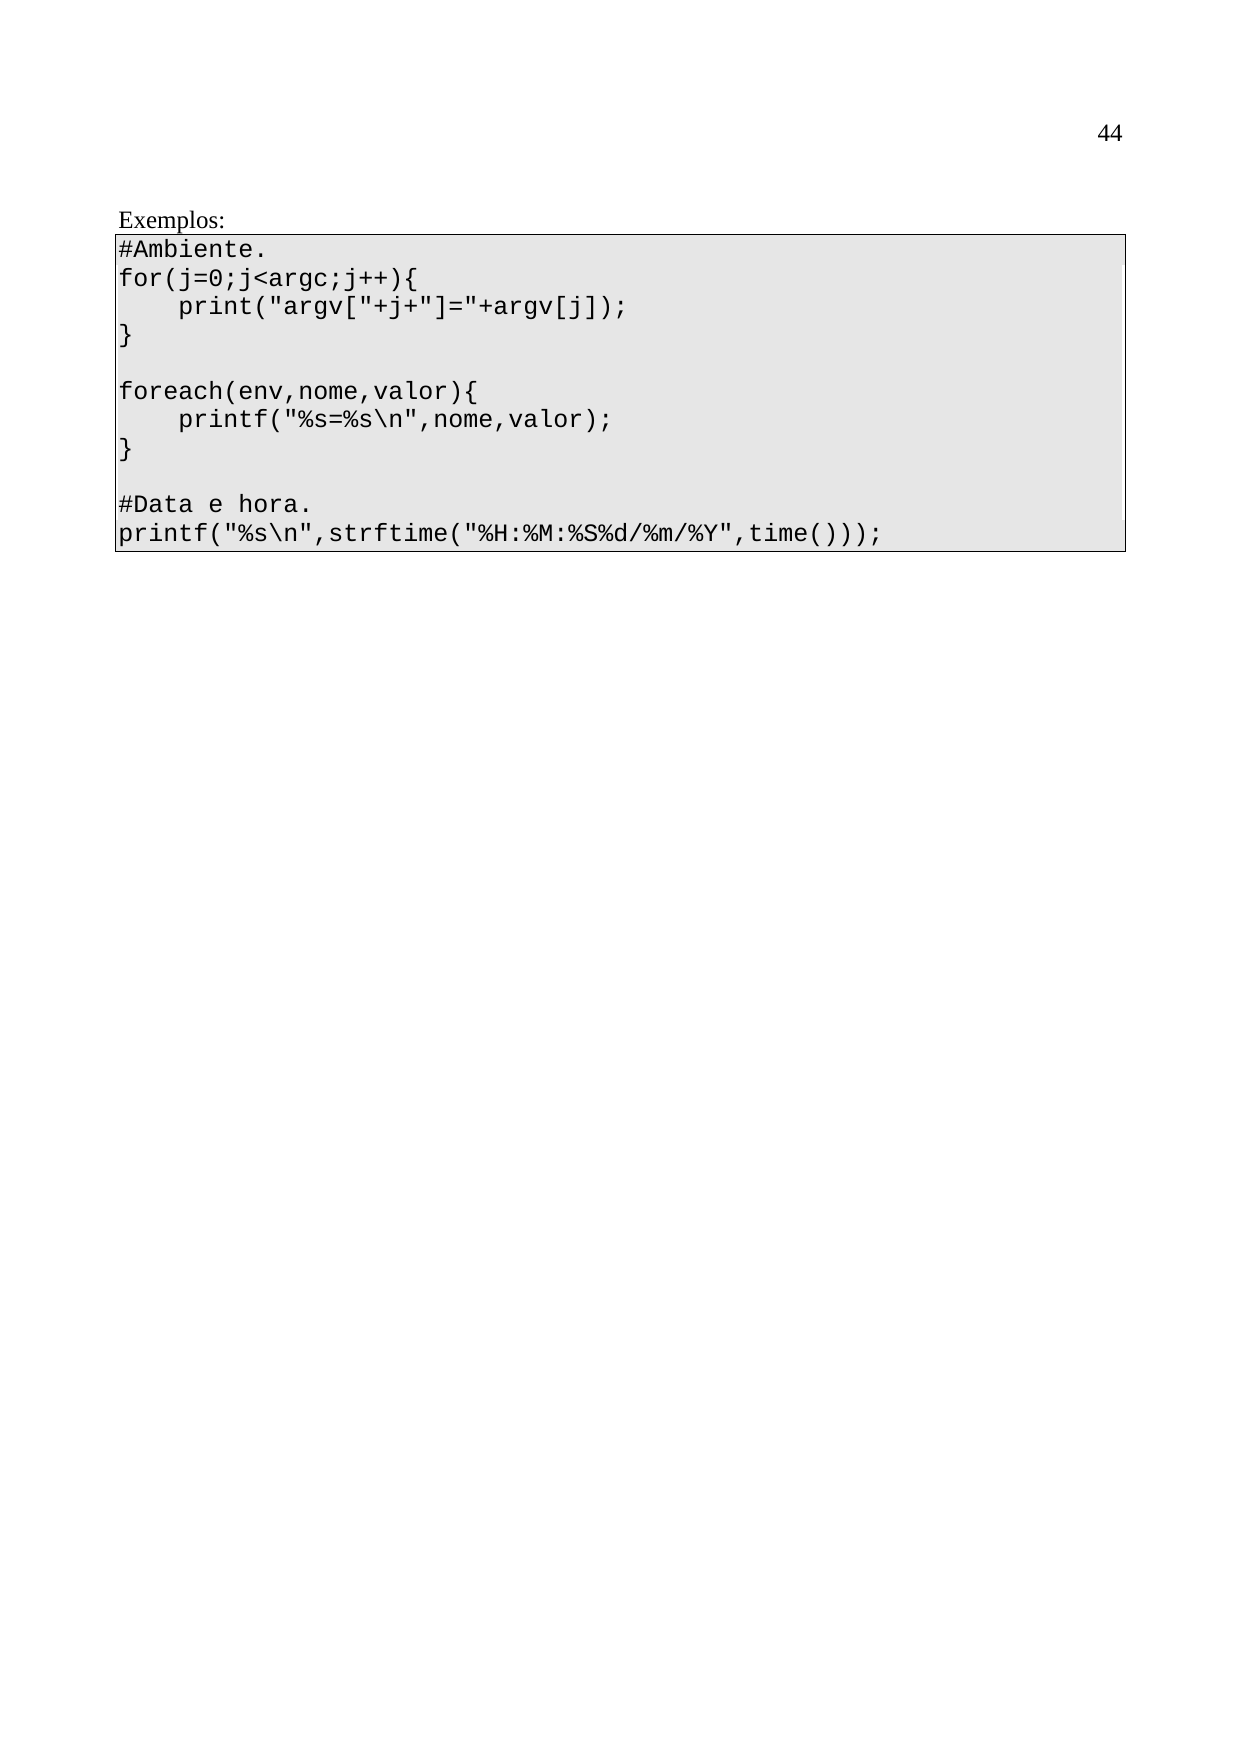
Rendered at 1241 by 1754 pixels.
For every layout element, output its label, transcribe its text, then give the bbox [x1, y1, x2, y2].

text } [118, 322, 1122, 350]
text for(j=0;j<argc;j++){ [118, 265, 1122, 293]
text printf("%s=%s\n",nome,valor); [118, 407, 1122, 435]
text print("argv["+j+"]="+argv[j]); [118, 293, 1122, 322]
text #Data e hora. [118, 492, 1122, 517]
text #Ambiente. [116, 235, 1125, 265]
text } [118, 435, 1122, 463]
text Exemplos: [118, 205, 1122, 234]
text printf("%s\n",strftime("%H:%M:%S%d/%m/%Y",time())); [116, 517, 1125, 551]
text foreach(env,nome,valor){ [118, 378, 1122, 407]
